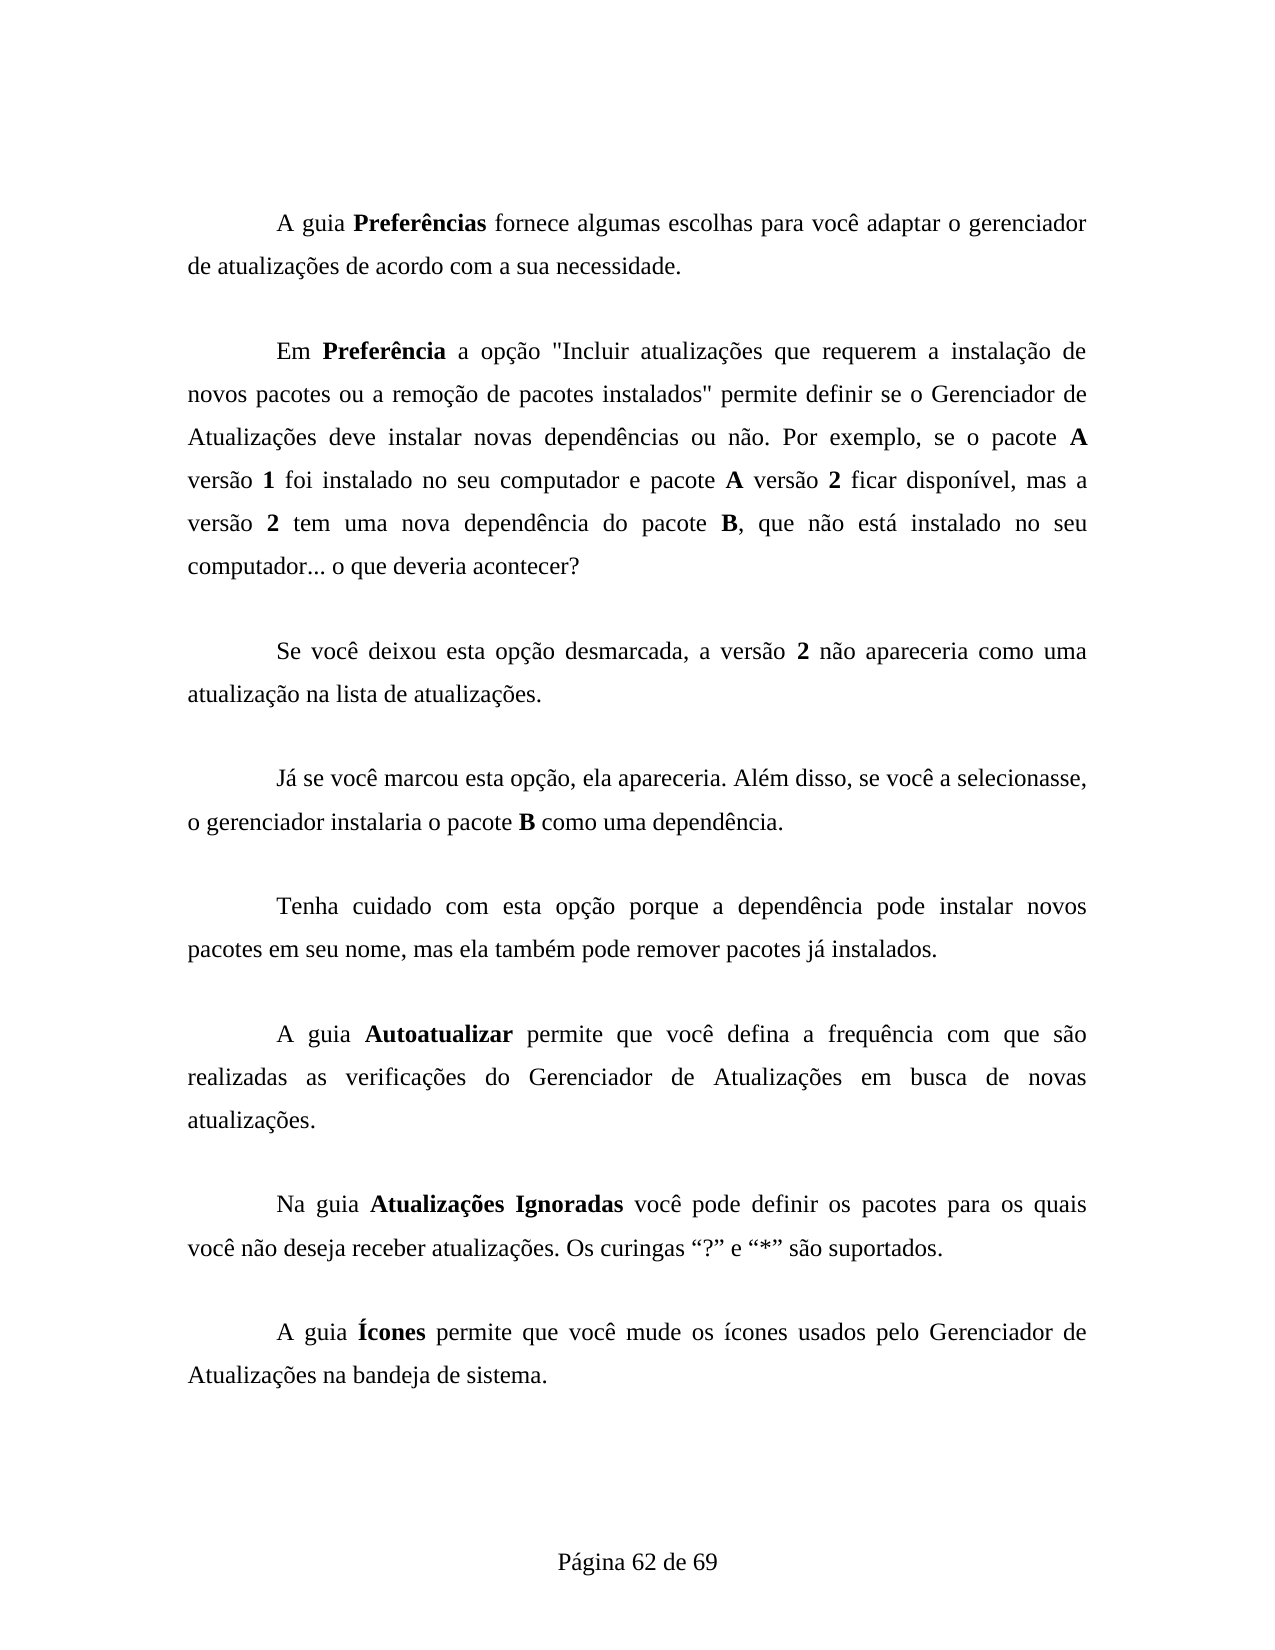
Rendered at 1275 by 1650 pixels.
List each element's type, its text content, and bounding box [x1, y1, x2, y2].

text Em Preferência a opção "Incluir atualizações que requerem a instalação de novos pacotes ou a remoção de pacotes instalados" permite definir se o Gerenciador de Atualizações deve instalar novas dependências ou não. Por exemplo, se o pacote A versão 1 foi instalado no seu computador e pacote A versão 2 ficar disponível, mas a versão 2 tem uma nova dependência do pacote B, que não está instalado no seu computador... o que deveria acontecer? [187, 336, 1087, 580]
text A guia Preferências fornece algumas escolhas para você adaptar o gerenciador de atualizações de acordo com a sua necessidade. [187, 208, 1087, 280]
text Tenha cuidado com esta opção porque a dependência pode instalar novos pacotes em seu nome, mas ela também pode remover pacotes já instalados. [187, 891, 1087, 963]
text Já se você marcou esta opção, ela apareceria. Além disso, se você a selecionasse, o gerenciador instalaria o pacote B como uma dependência. [187, 763, 1087, 835]
text Na guia Atualizações Ignoradas você pode definir os pacotes para os quais você não deseja receber atualizações. Os curingas “?” e “*” são suportados. [187, 1189, 1087, 1261]
text A guia Autoatualizar permite que você defina a frequência com que são realizadas as verificações do Gerenciador de Atualizações em busca de novas atualizações. [187, 1019, 1087, 1134]
text A guia Ícones permite que você mude os ícones usados pelo Gerenciador de Atualizações na bandeja de sistema. [187, 1317, 1087, 1389]
text Se você deixou esta opção desmarcada, a versão 2 não apareceria como uma atualização na lista de atualizações. [187, 636, 1087, 708]
